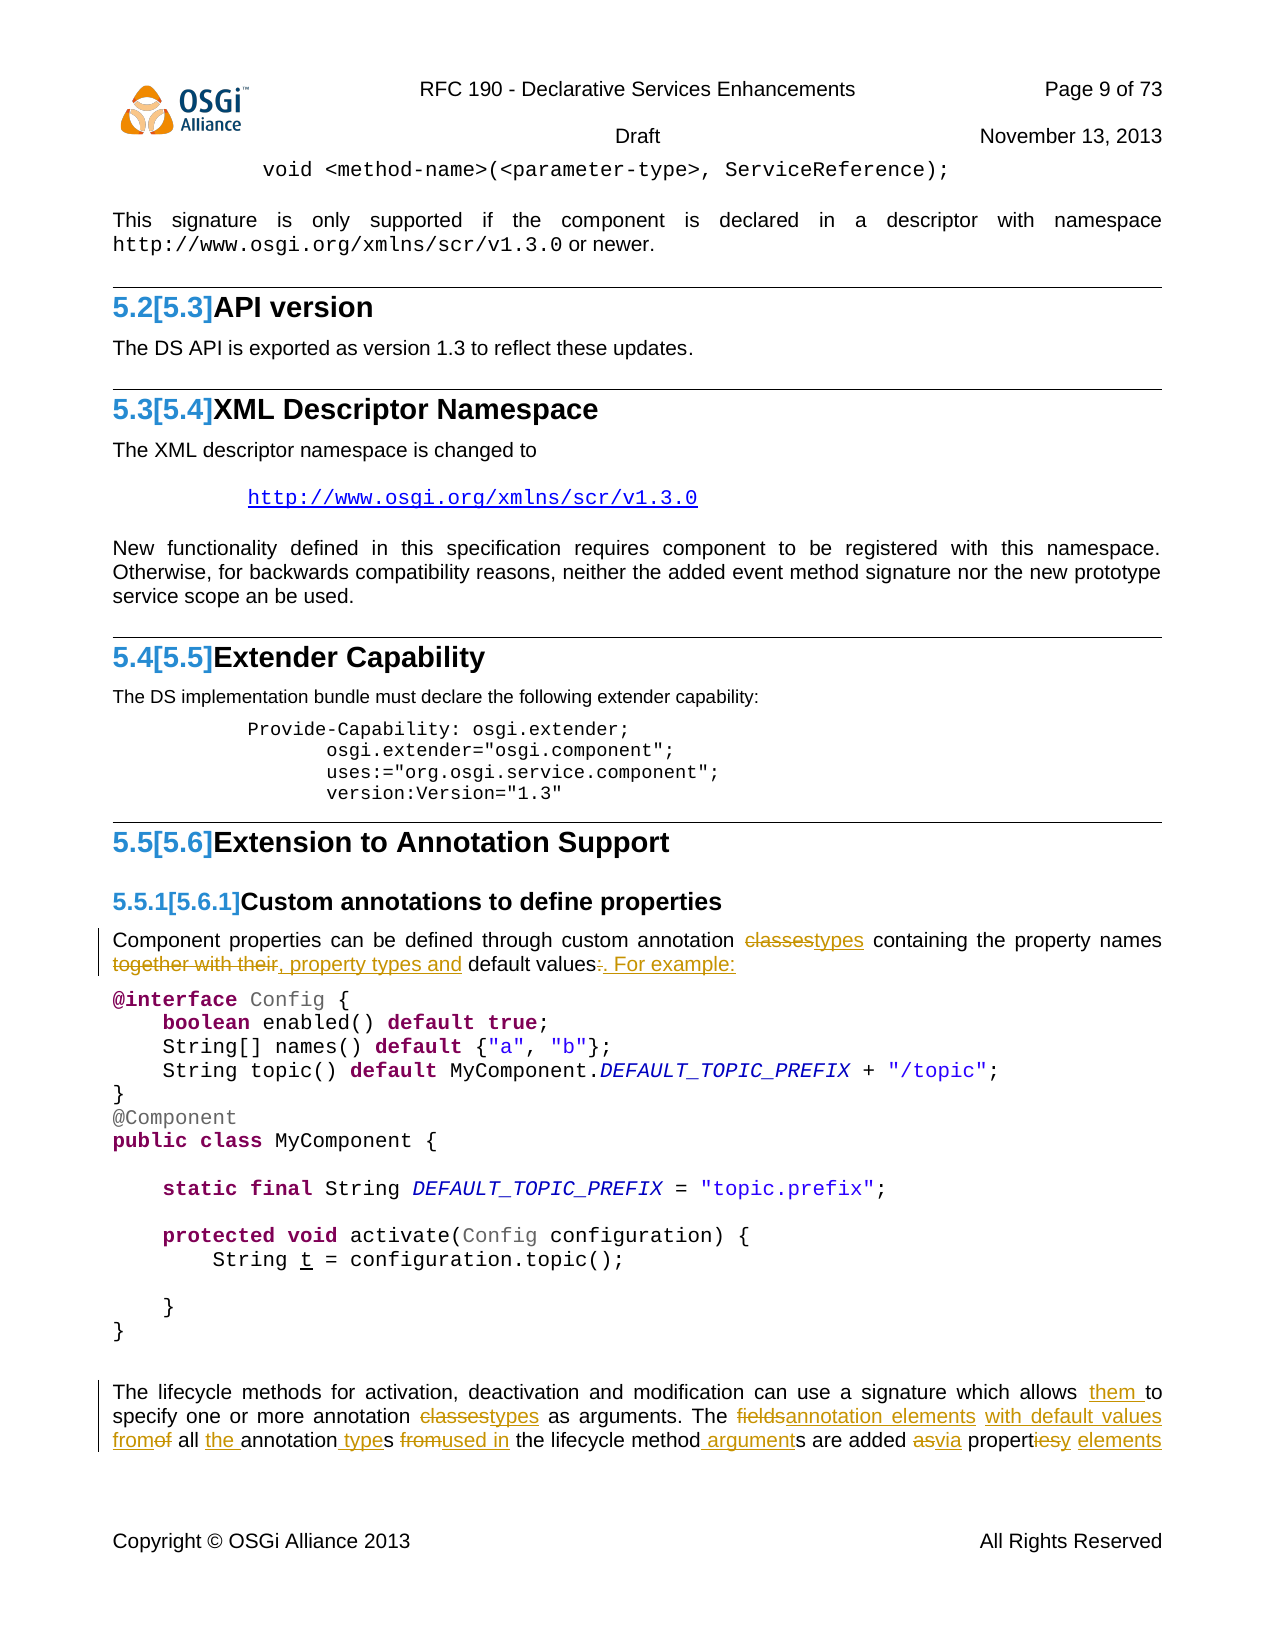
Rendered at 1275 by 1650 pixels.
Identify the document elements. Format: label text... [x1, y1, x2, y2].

picture [113, 78, 257, 142]
text The lifecycle methods for activation, deactivation and modification can use a signature which allows them to specify one or more annotation types as arguments. The annotation elements with default values from all the annotation types used in the lifecycle method arguments are added via property elements to the generated component descriptions. The order of processing is: first annotation types used as arguments to the activate method, followed by annotation types used as arguments to from the modified method and finally annotation types used as arguments to the deactivate method. If a lifecycle method has more than one annotation type arguments, these are processed in the order of the method arguments. [112, 1380, 1162, 1452]
text The XML descriptor namespace is changed to [112, 438, 1162, 462]
subtitle API version [112, 288, 1162, 323]
text String t = configuration.topic(); [112, 1249, 1162, 1272]
text protected void activate(Config configuration) { [112, 1225, 1162, 1249]
text public class MyComponent { [112, 1131, 1162, 1154]
text } [112, 1083, 1162, 1107]
text Provide-Capability: osgi.extender; [247, 720, 1162, 741]
text The DS implementation bundle must declare the following extender capability: [112, 686, 1162, 707]
text String topic() default MyComponent.DEFAULT_TOPIC_PREFIX + "/topic"; [112, 1059, 1162, 1083]
text New functionality defined in this specification requires component to be registered with this namespace. Otherwise, for backwards compatibility reasons, neither the added event method signature nor the new prototype service scope an be used. [112, 536, 1162, 607]
text static final String DEFAULT_TOPIC_PREFIX = "topic.prefix"; [112, 1178, 1162, 1201]
text @Component [112, 1107, 1162, 1131]
text osgi.extender="osgi.component"; [247, 741, 1162, 762]
text The DS API is exported as version 1.3 to reflect these updates. [112, 336, 1162, 360]
text @interface Config { [112, 989, 1162, 1012]
subtitle Custom annotations to define properties [112, 887, 1162, 916]
text } [112, 1320, 1162, 1343]
text This signature is only supported if the component is declared in a descriptor with namespace http://www.osgi.org/xmlns/scr/v1.3.0 or newer. [112, 208, 1162, 257]
text Component properties can be defined through custom annotation types containing the property names, property types and default values. For example: [112, 928, 1162, 976]
text String[] names() default {"a", "b"}; [112, 1036, 1162, 1059]
subtitle XML Descriptor Namespace [112, 390, 1162, 426]
subtitle Extension to Annotation Support [112, 823, 1162, 858]
list void <method-name>(<parameter-type>, ServiceReference); [225, 159, 1162, 183]
subtitle Extender Capability [112, 638, 1162, 673]
text boolean enabled() default true; [112, 1012, 1162, 1036]
text version:Version="1.3" [247, 784, 1162, 805]
text http://www.osgi.org/xmlns/scr/v1.3.0 [247, 487, 1162, 511]
text } [112, 1296, 1162, 1320]
text uses:="org.osgi.service.component"; [247, 762, 1162, 784]
